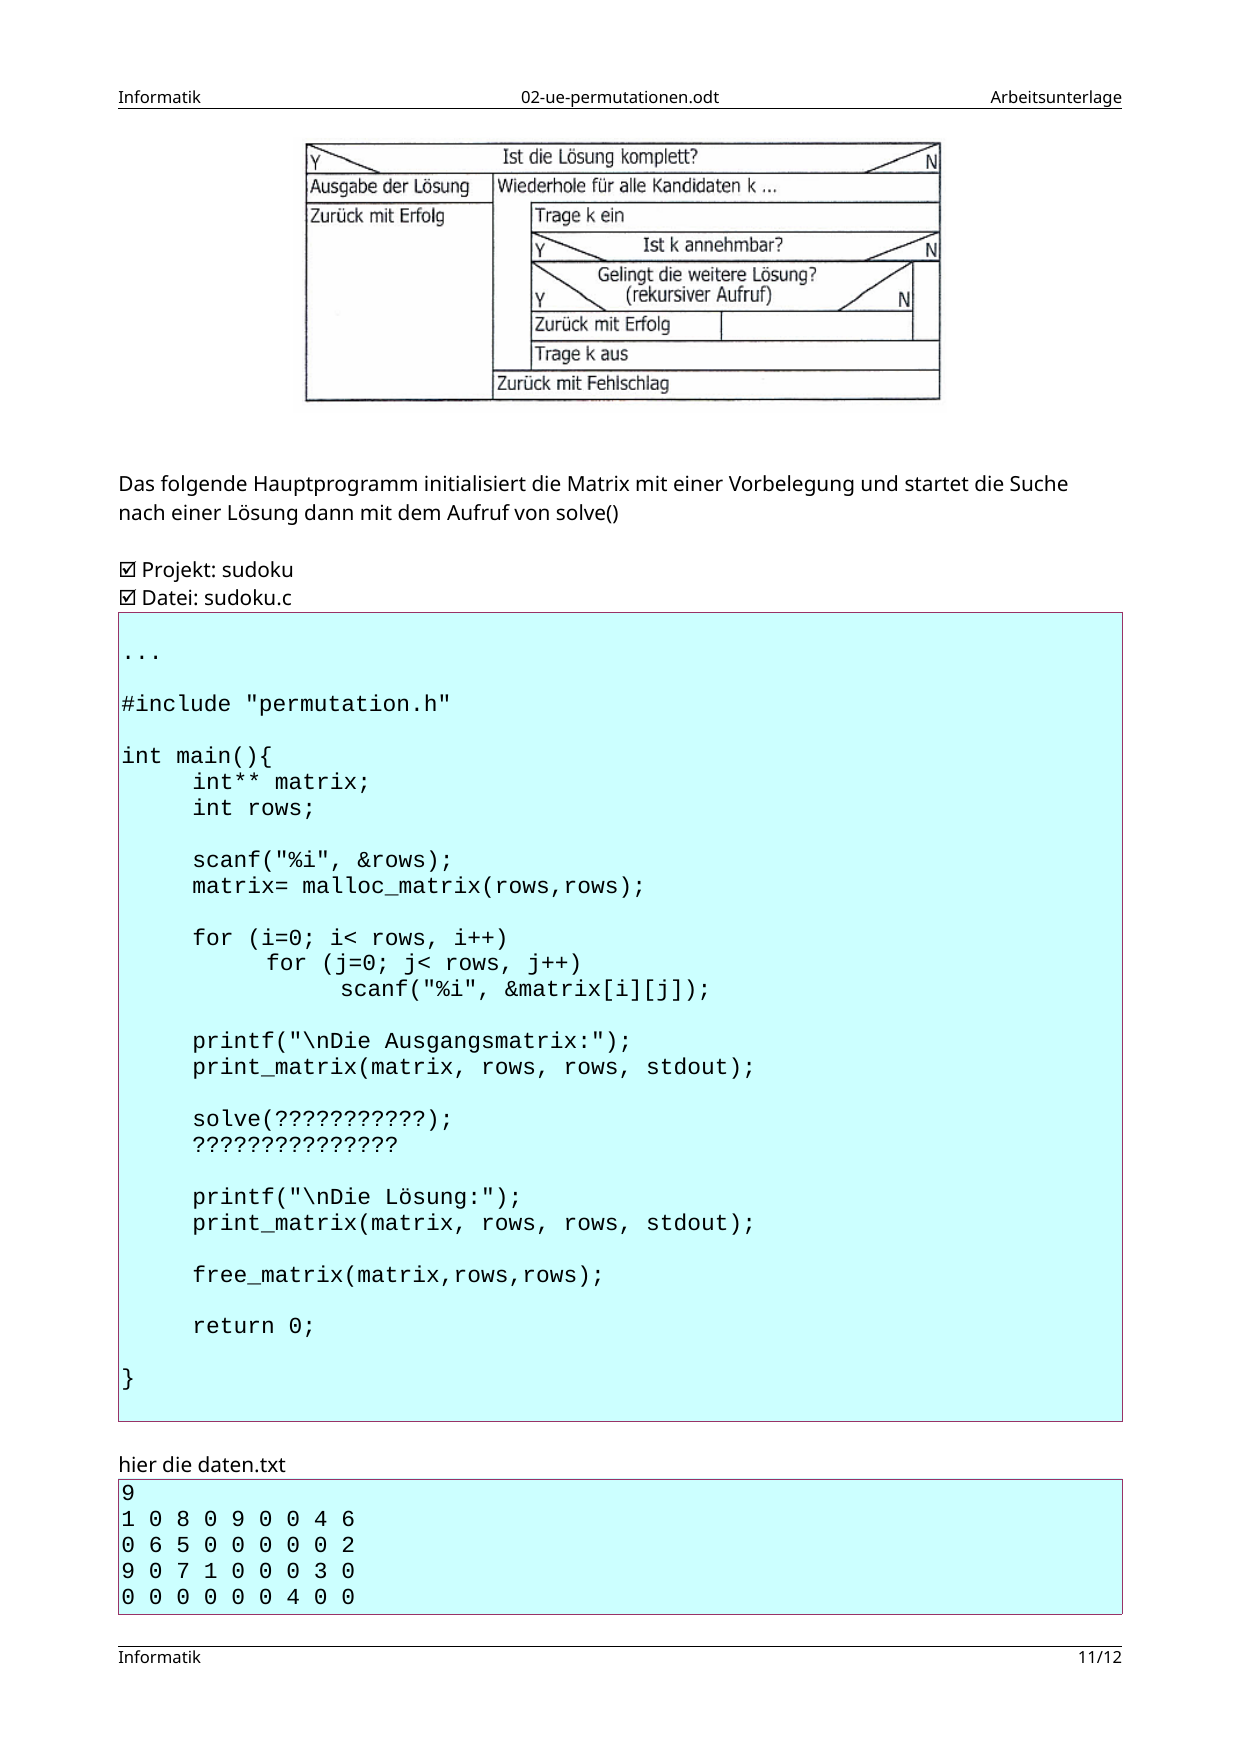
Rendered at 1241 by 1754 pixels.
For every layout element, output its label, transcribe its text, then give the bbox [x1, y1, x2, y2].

text scanf("%i", &rows); [119, 845, 1122, 871]
list Projekt: sudoku [118, 555, 1122, 583]
text print_matrix(matrix, rows, rows, stdout); [119, 1208, 1122, 1234]
text int main(){ [119, 741, 1122, 767]
text 0 6 5 0 0 0 0 0 2 [119, 1530, 1122, 1556]
text scanf("%i", &matrix[i][j]); [119, 975, 1122, 1001]
text return 0; [119, 1312, 1122, 1338]
picture [293, 137, 947, 413]
text 0 0 0 0 0 0 4 0 0 [119, 1582, 1122, 1614]
text for (i=0; i< rows, i++) [119, 923, 1122, 949]
text int rows; [119, 793, 1122, 819]
list Datei: sudoku.c [118, 583, 1122, 612]
text print_matrix(matrix, rows, rows, stdout); [119, 1052, 1122, 1078]
text matrix= malloc_matrix(rows,rows); [119, 871, 1122, 897]
text 1 0 8 0 9 0 0 4 6 [119, 1504, 1122, 1530]
text printf("\nDie Ausgangsmatrix:"); [119, 1027, 1122, 1052]
text free_matrix(matrix,rows,rows); [119, 1260, 1122, 1286]
text int** matrix; [119, 767, 1122, 793]
text #include "permutation.h" [119, 689, 1122, 715]
text 9 [119, 1480, 1122, 1504]
text printf("\nDie Lösung:"); [119, 1182, 1122, 1208]
text 9 0 7 1 0 0 0 3 0 [119, 1556, 1122, 1582]
text ??????????????? [119, 1130, 1122, 1156]
text hier die daten.txt [118, 1450, 1122, 1478]
text } [119, 1364, 1122, 1390]
text for (j=0; j< rows, j++) [119, 949, 1122, 975]
text Das folgende Hauptprogramm initialisiert die Matrix mit einer Vorbelegung und startet die Suche nach einer Lösung dann mit dem Aufruf von solve() [118, 469, 1122, 526]
text ... [119, 637, 1122, 663]
text solve(???????????); [119, 1104, 1122, 1130]
